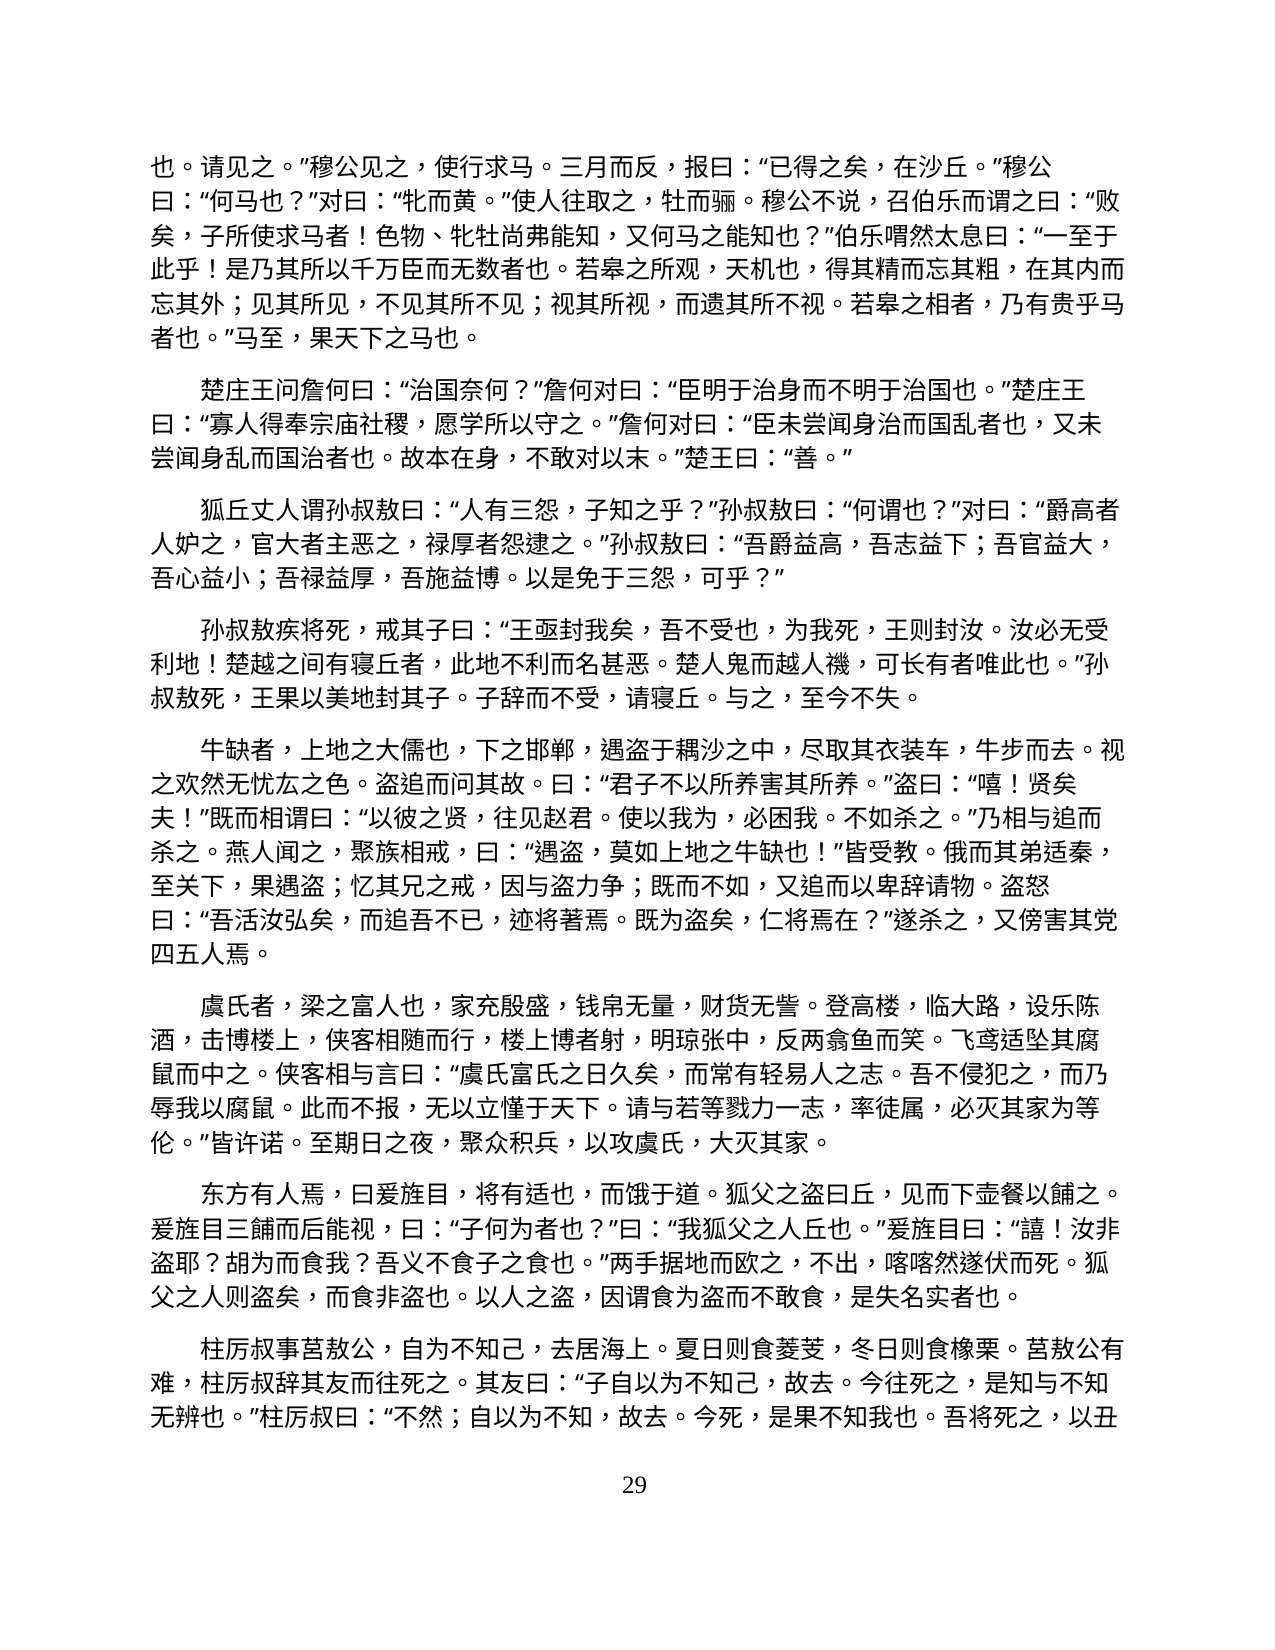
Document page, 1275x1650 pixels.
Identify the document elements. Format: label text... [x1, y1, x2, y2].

text 也。请见之。”穆公见之，使行求马。三月而反，报曰：“已得之矣，在沙丘。”穆公曰：“何马也？”对曰：“牝而黄。”使人往取之，牡而骊。穆公不说，召伯乐而谓之曰：“败矣，子所使求马者！色物、牝牡尚弗能知，又何马之能知也？”伯乐喟然太息曰：“一至于此乎！是乃其所以千万臣而无数者也。若皋之所观，天机也，得其精而忘其粗，在其内而忘其外；见其所见，不见其所不见；视其所视，而遗其所不视。若皋之相者，乃有贵乎马者也。”马至，果天下之马也。 [150, 150, 1125, 354]
text 柱厉叔事莒敖公，自为不知己，去居海上。夏日则食菱芰，冬日则食橡栗。莒敖公有难，柱厉叔辞其友而往死之。其友曰：“子自以为不知己，故去。今往死之，是知与不知无辨也。”柱厉叔曰：“不然；自以为不知，故去。今死，是果不知我也。吾将死之，以丑 [150, 1331, 1125, 1433]
text 狐丘丈人谓孙叔敖曰：“人有三怨，子知之乎？”孙叔敖曰：“何谓也？”对曰：“爵高者人妒之，官大者主恶之，禄厚者怨逮之。”孙叔敖曰：“吾爵益高，吾志益下；吾官益大，吾心益小；吾禄益厚，吾施益博。以是免于三怨，可乎？” [150, 492, 1125, 594]
text 牛缺者，上地之大儒也，下之邯郸，遇盗于耦沙之中，尽取其衣装车，牛步而去。视之欢然无忧厷之色。盗追而问其故。曰：“君子不以所养害其所养。”盗曰：“嘻！贤矣夫！”既而相谓曰：“以彼之贤，往见赵君。使以我为，必困我。不如杀之。”乃相与追而杀之。燕人闻之，聚族相戒，曰：“遇盗，莫如上地之牛缺也！”皆受教。俄而其弟适秦，至关下，果遇盗；忆其兄之戒，因与盗力争；既而不如，又追而以卑辞请物。盗怒曰：“吾活汝弘矣，而追吾不已，迹将著焉。既为盗矣，仁将焉在？”遂杀之，又傍害其党四五人焉。 [150, 733, 1125, 971]
text 楚庄王问詹何曰：“治国奈何？”詹何对曰：“臣明于治身而不明于治国也。”楚庄王曰：“寡人得奉宗庙社稷，愿学所以守之。”詹何对曰：“臣未尝闻身治而国乱者也，又未尝闻身乱而国治者也。故本在身，不敢对以末。”楚王曰：“善。” [150, 372, 1125, 474]
text 虞氏者，梁之富人也，家充殷盛，钱帛无量，财货无訾。登高楼，临大路，设乐陈酒，击博楼上，侠客相随而行，楼上博者射，明琼张中，反两翕鱼而笑。飞鸢适坠其腐鼠而中之。侠客相与言曰：“虞氏富氏之日久矣，而常有轻易人之志。吾不侵犯之，而乃辱我以腐鼠。此而不报，无以立慬于天下。请与若等戮力一志，率徒属，必灭其家为等伦。”皆许诺。至期日之夜，聚众积兵，以攻虞氏，大灭其家。 [150, 989, 1125, 1159]
text 东方有人焉，曰爰旌目，将有适也，而饿于道。狐父之盗曰丘，见而下壶餐以餔之。爰旌目三餔而后能视，曰：“子何为者也？”曰：“我狐父之人丘也。”爰旌目曰：“譆！汝非盗耶？胡为而食我？吾义不食子之食也。”两手据地而欧之，不出，喀喀然遂伏而死。狐父之人则盗矣，而食非盗也。以人之盗，因谓食为盗而不敢食，是失名实者也。 [150, 1177, 1125, 1313]
text 孙叔敖疾将死，戒其子曰：“王亟封我矣，吾不受也，为我死，王则封汝。汝必无受利地！楚越之间有寝丘者，此地不利而名甚恶。楚人鬼而越人禨，可长有者唯此也。”孙叔敖死，王果以美地封其子。子辞而不受，请寝丘。与之，至今不失。 [150, 612, 1125, 715]
